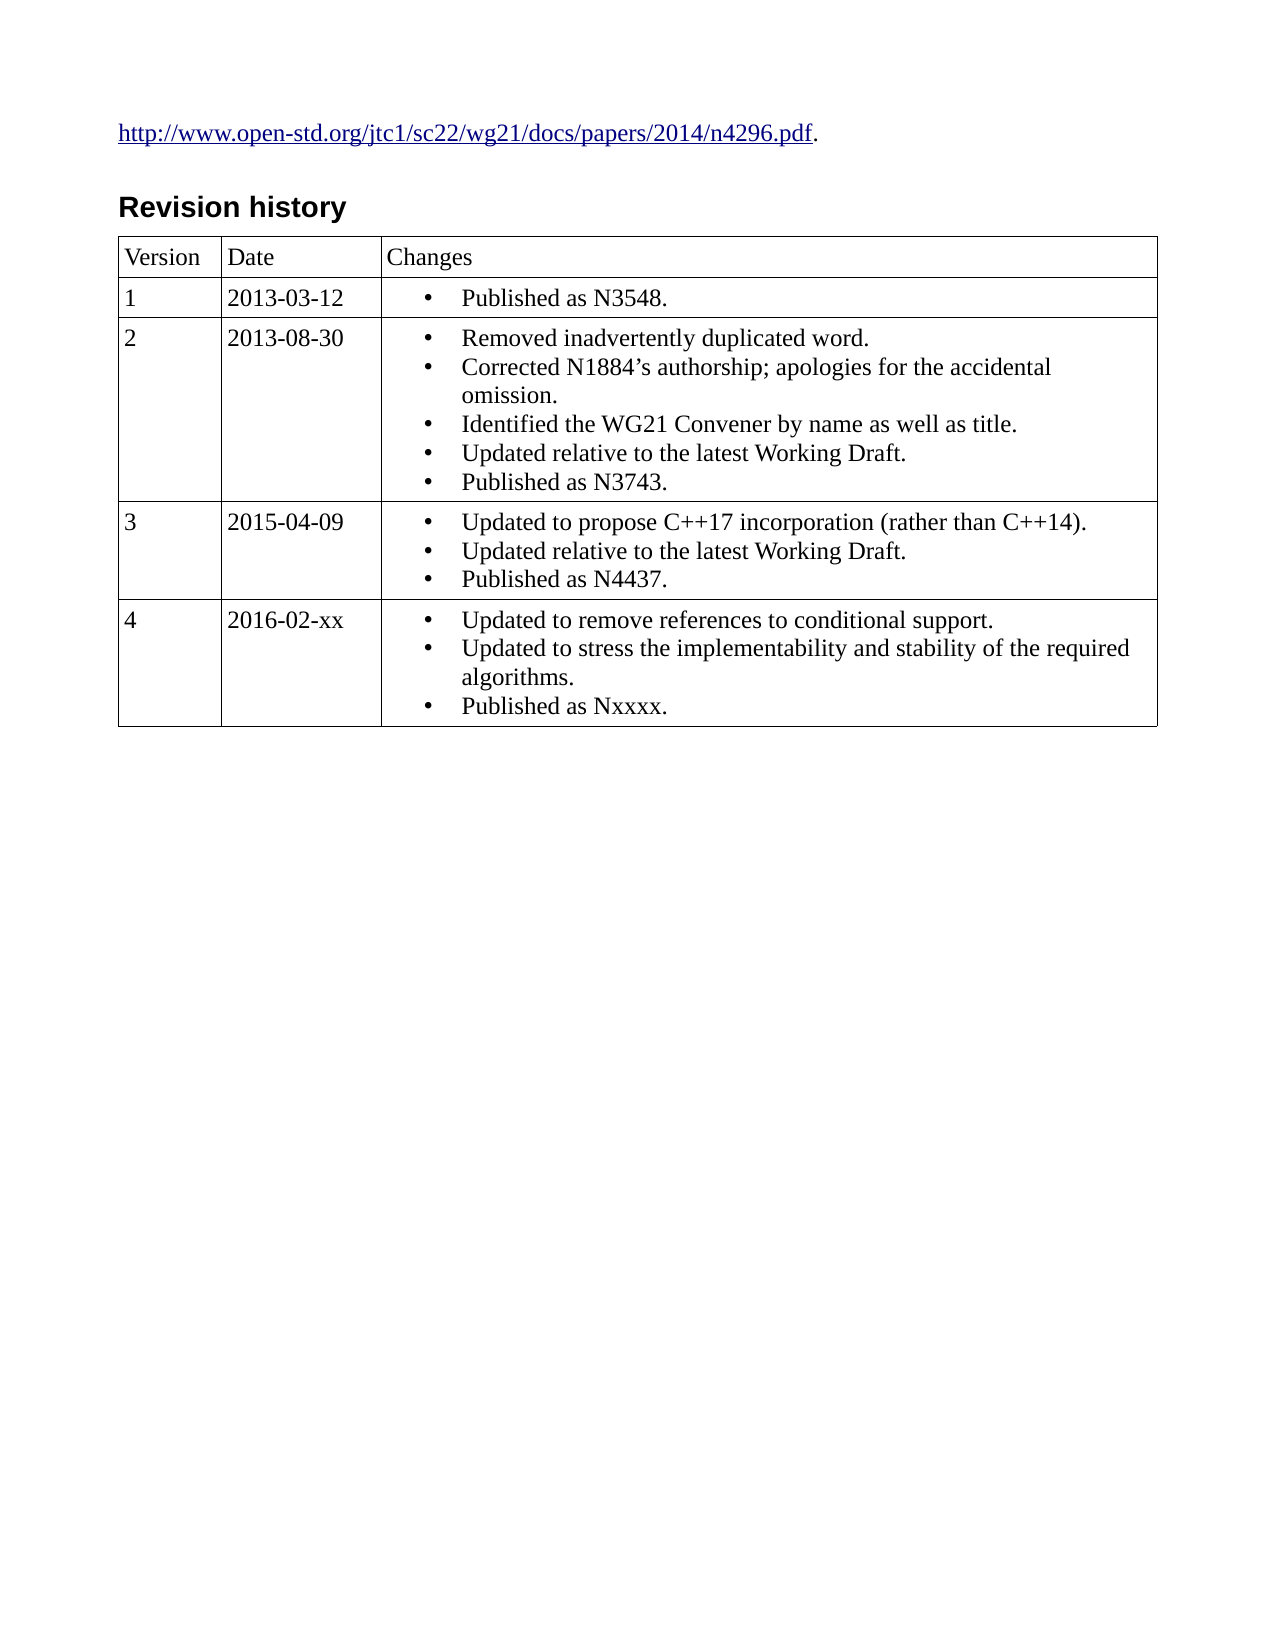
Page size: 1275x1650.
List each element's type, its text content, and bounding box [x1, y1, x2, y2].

text http://www.open-std.org/jtc1/sc22/wg21/docs/papers/2014/n4296.pdf. [118, 118, 1157, 147]
table_cell 2 [119, 318, 221, 501]
table_cell Published as N3548. [382, 278, 1157, 317]
table_header Version [119, 237, 221, 277]
table_cell Removed inadvertently duplicated word. Corrected N1884’s authorship; apologies for the accidental omission. Identified the WG21 Convener by name as well as title. Updated relative to the latest Working Draft. Published as N3743. [382, 318, 1157, 501]
table_header Date [222, 237, 381, 277]
table_cell 4 [119, 600, 221, 726]
table_cell 3 [119, 502, 221, 599]
table_cell 2016-02-xx [222, 600, 381, 726]
table_cell 1 [119, 278, 221, 317]
table_header Changes [382, 237, 1157, 277]
table_cell Updated to remove references to conditional support. Updated to stress the implementability and stability of the required algorithms. Published as Nxxxx. [382, 600, 1157, 726]
subtitle Revision history [118, 190, 1157, 224]
table_cell 2015-04-09 [222, 502, 381, 599]
table_cell 2013-03-12 [222, 278, 381, 317]
table_cell 2013-08-30 [222, 318, 381, 501]
table_cell Updated to propose C++17 incorporation (rather than C++14). Updated relative to the latest Working Draft. Published as N4437. [382, 502, 1157, 599]
